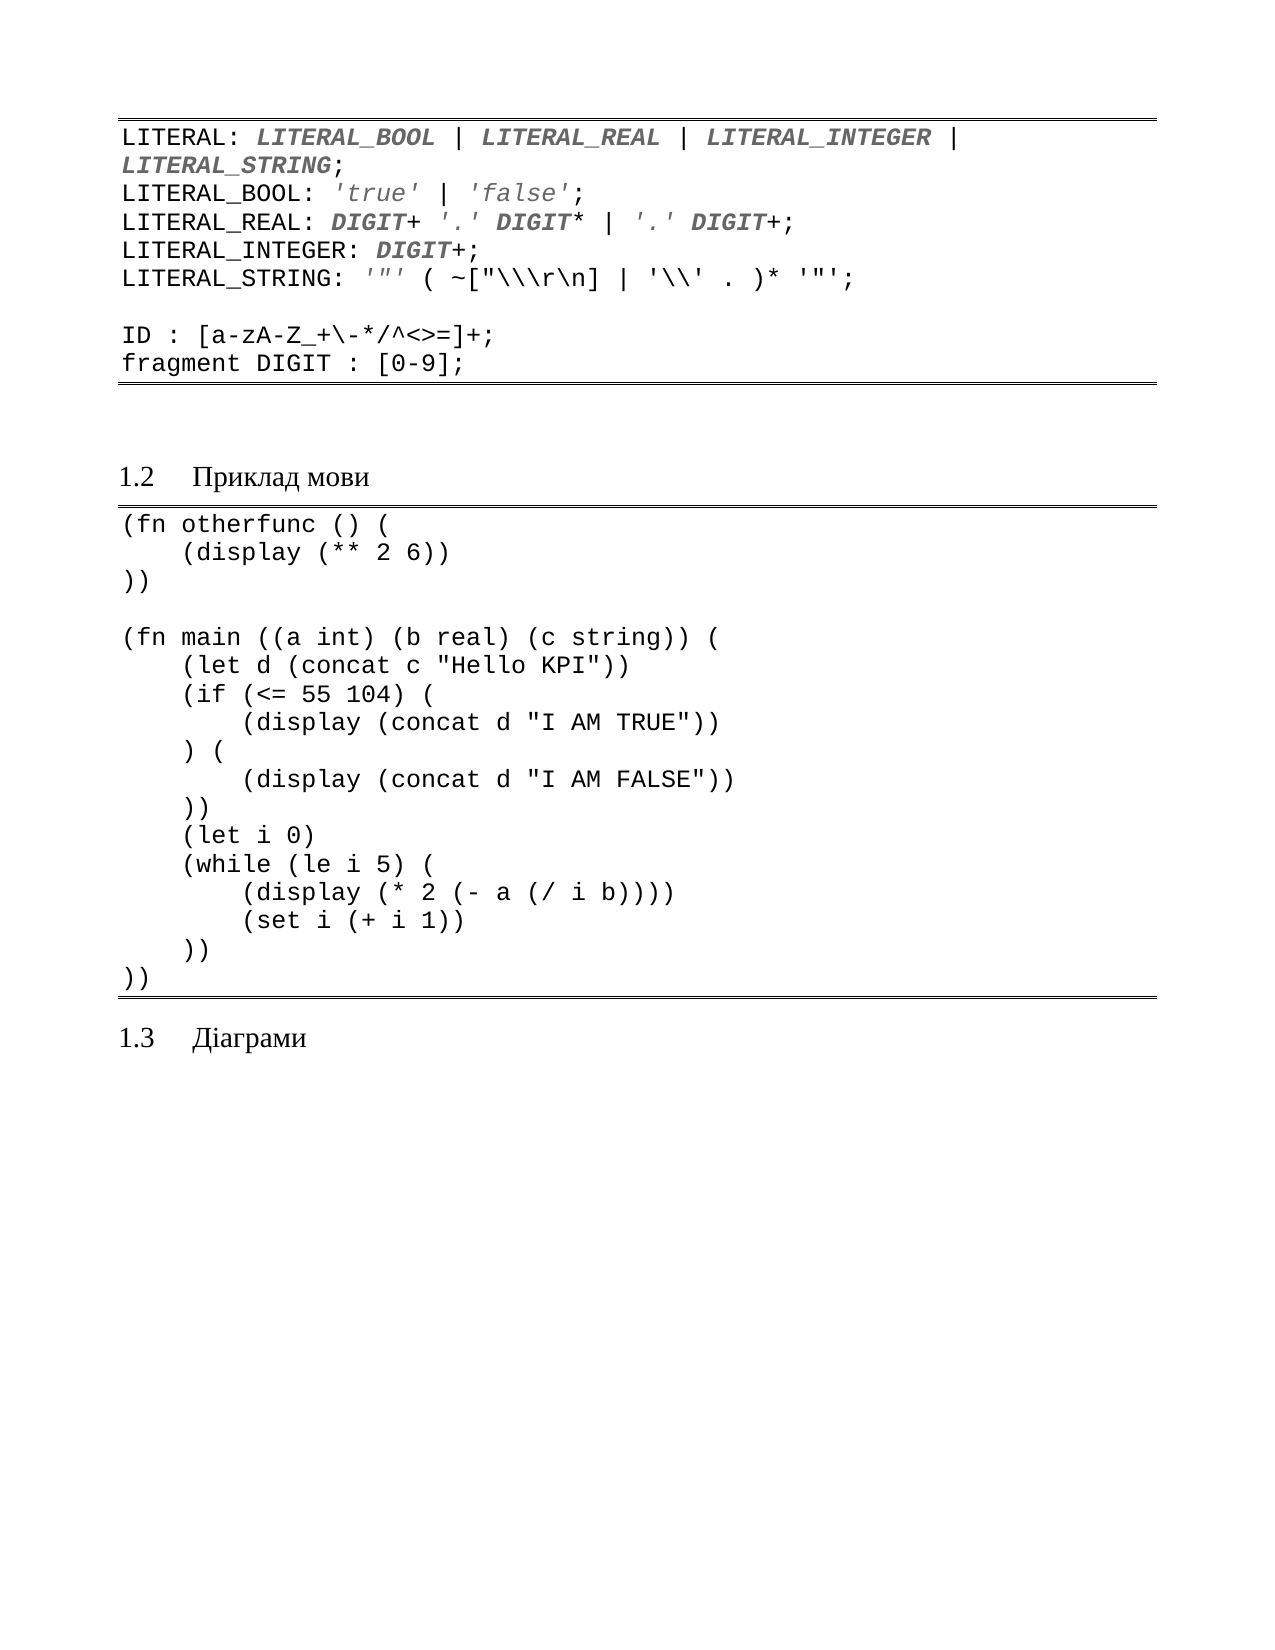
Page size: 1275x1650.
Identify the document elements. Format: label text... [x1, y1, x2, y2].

text (fn otherfunc () ( [118, 508, 1157, 533]
subtitle Приклад мови [118, 459, 1157, 493]
text (fn main ((a int) (b real) (c string)) ( [118, 618, 1157, 647]
text fragment DIGIT : [0-9]; [118, 345, 1157, 382]
text (set i (+ i 1)) [118, 902, 1157, 930]
text )) [118, 958, 1157, 996]
text )) [118, 788, 1157, 817]
text LITERAL_STRING: '"' ( ~["\\\r\n] | '\\' . )* '"'; [118, 260, 1157, 288]
subtitle Діаграми [118, 1020, 1157, 1053]
text )) [118, 562, 1157, 596]
text (while (le i 5) ( [118, 845, 1157, 873]
text ID : [a-zA-Z_+\-*/^<>=]+; [118, 316, 1157, 345]
text (if (<= 55 104) ( [118, 675, 1157, 703]
text (display (** 2 6)) [118, 533, 1157, 562]
text (display (concat d "I AM TRUE")) [118, 703, 1157, 732]
text )) [118, 930, 1157, 958]
text LITERAL: LITERAL_BOOL | LITERAL_REAL | LITERAL_INTEGER | LITERAL_STRING; [118, 121, 1157, 175]
text (display (concat d "I AM FALSE")) [118, 760, 1157, 788]
text (let d (concat c "Hello KPI")) [118, 647, 1157, 675]
text LITERAL_REAL: DIGIT+ '.' DIGIT* | '.' DIGIT+; [118, 203, 1157, 231]
text ) ( [118, 732, 1157, 760]
text LITERAL_INTEGER: DIGIT+; [118, 231, 1157, 260]
text (display (* 2 (- a (/ i b)))) [118, 873, 1157, 902]
text (let i 0) [118, 817, 1157, 845]
text LITERAL_BOOL: 'true' | 'false'; [118, 175, 1157, 203]
